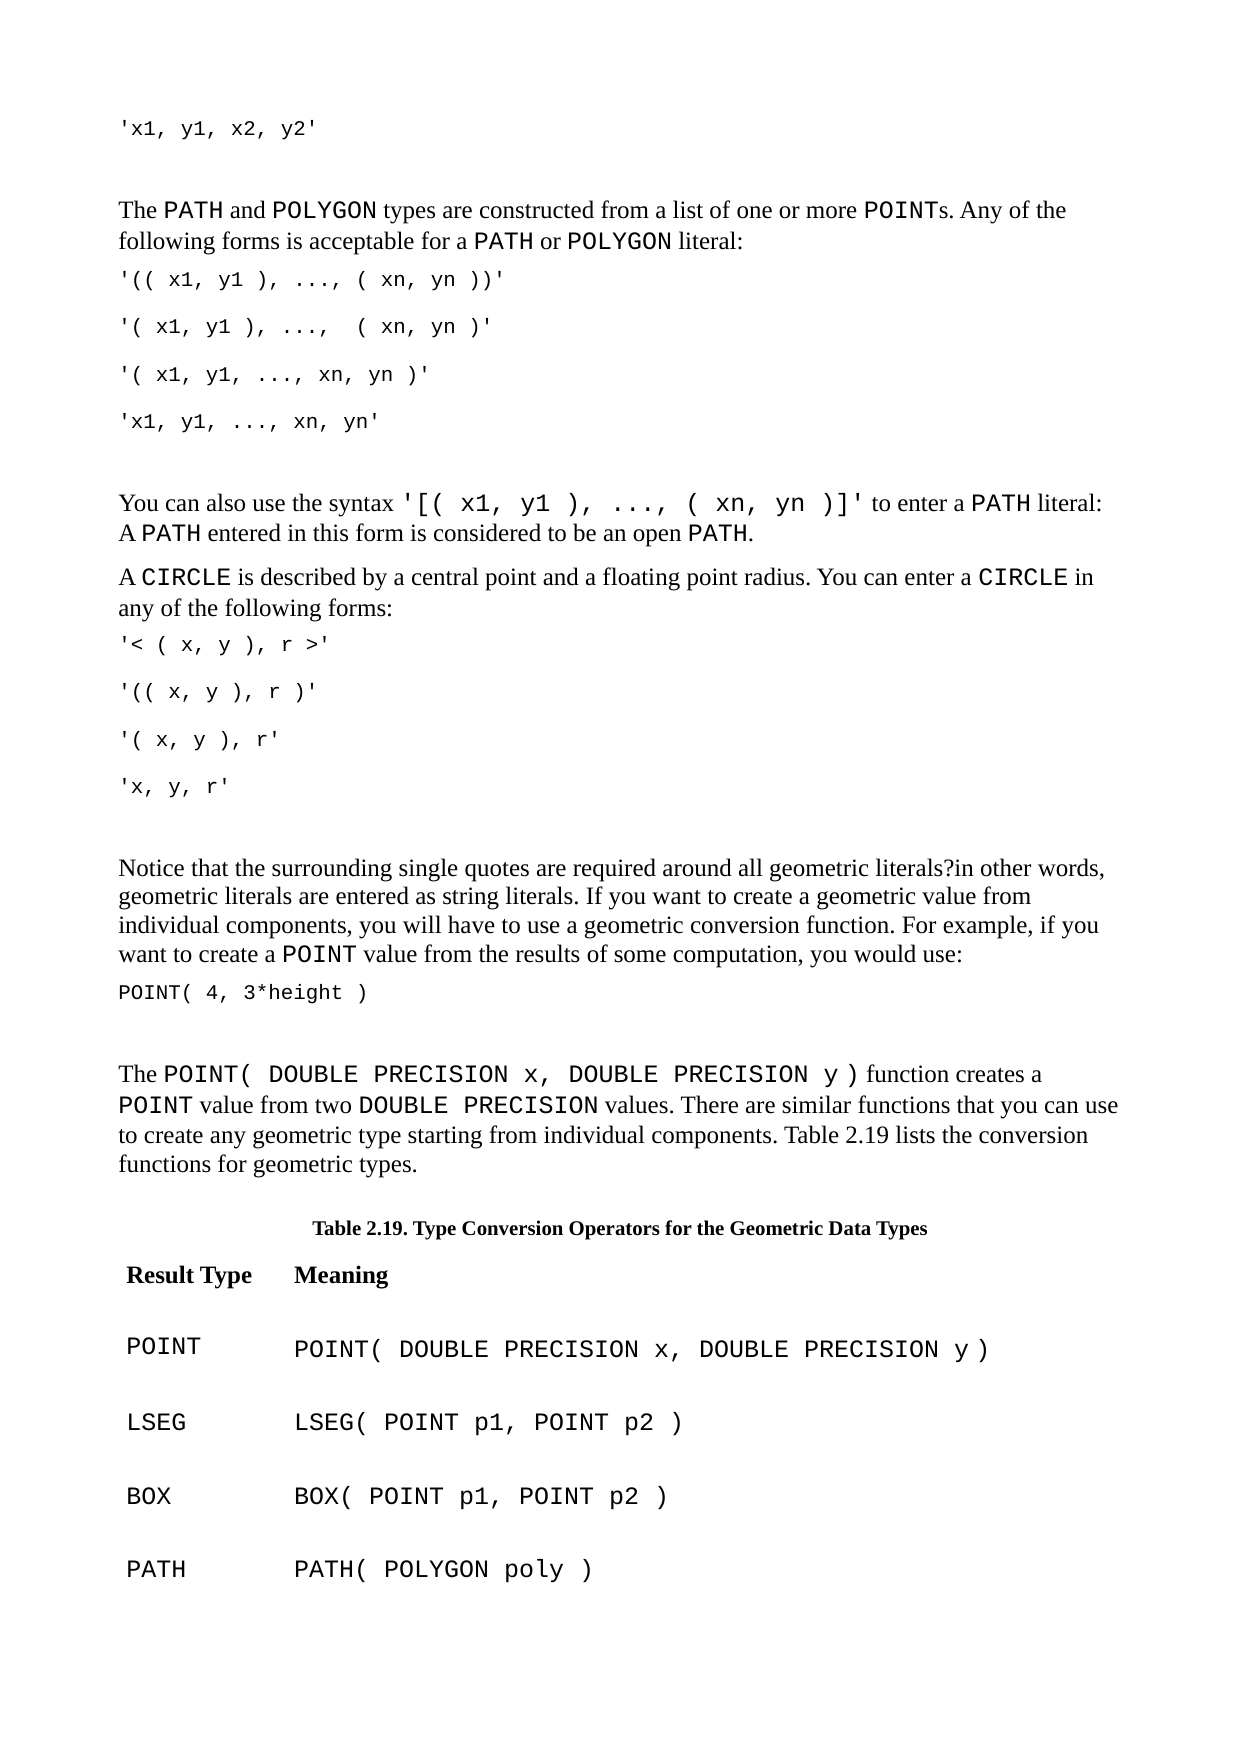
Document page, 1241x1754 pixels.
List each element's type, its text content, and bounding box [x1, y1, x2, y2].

table_cell BOX [118, 1475, 286, 1549]
text A CIRCLE is described by a central point and a floating point radius. You can enter a CIRCLE in any of the following forms: [118, 562, 1122, 621]
table_cell POINT( DOUBLE PRECISION x, DOUBLE PRECISION y ) [286, 1326, 1122, 1402]
text 'x1, y1, ..., xn, yn' [118, 411, 1122, 434]
text You can also use the syntax '[( x1, y1 ), ..., ( xn, yn )]' to enter a PATH literal: A PATH entered in this form is considered to be an open PATH. [118, 488, 1122, 549]
table_header Meaning [286, 1252, 1122, 1326]
text '(( x1, y1 ), ..., ( xn, yn ))' [118, 269, 1122, 293]
text Notice that the surrounding single quotes are required around all geometric literals?in other words, geometric literals are entered as string literals. If you want to create a geometric value from individual components, you will have to use a geometric conversion function. For example, if you want to create a POINT value from the results of some computation, you would use: [118, 853, 1122, 970]
text '( x, y ), r' [118, 728, 1122, 752]
table_cell BOX( POINT p1, POINT p2 ) [286, 1475, 1122, 1549]
text '( x1, y1, ..., xn, yn )' [118, 364, 1122, 387]
table_cell LSEG( POINT p1, POINT p2 ) [286, 1402, 1122, 1475]
text The PATH and POLYGON types are constructed from a list of one or more POINTs. Any of the following forms is acceptable for a PATH or POLYGON literal: [118, 195, 1122, 257]
table_cell PATH( POLYGON poly ) [286, 1549, 1122, 1622]
text 'x1, y1, x2, y2' [118, 118, 1122, 142]
table_cell PATH [118, 1549, 286, 1622]
table_cell LSEG [118, 1402, 286, 1475]
text '< ( x, y ), r >' [118, 634, 1122, 658]
text '(( x, y ), r )' [118, 681, 1122, 705]
subtitle Table 2.19. Type Conversion Operators for the Geometric Data Types [118, 1216, 1122, 1240]
text The POINT( DOUBLE PRECISION x, DOUBLE PRECISION y ) function creates a POINT value from two DOUBLE PRECISION values. There are similar functions that you can use to create any geometric type starting from individual components. Table 2.19 lists the conversion functions for geometric types. [118, 1059, 1122, 1178]
text '( x1, y1 ), ..., ( xn, yn )' [118, 316, 1122, 340]
table_cell POINT [118, 1326, 286, 1402]
text 'x, y, r' [118, 776, 1122, 799]
text POINT( 4, 3*height ) [118, 982, 1122, 1006]
table_header Result Type [118, 1252, 286, 1326]
